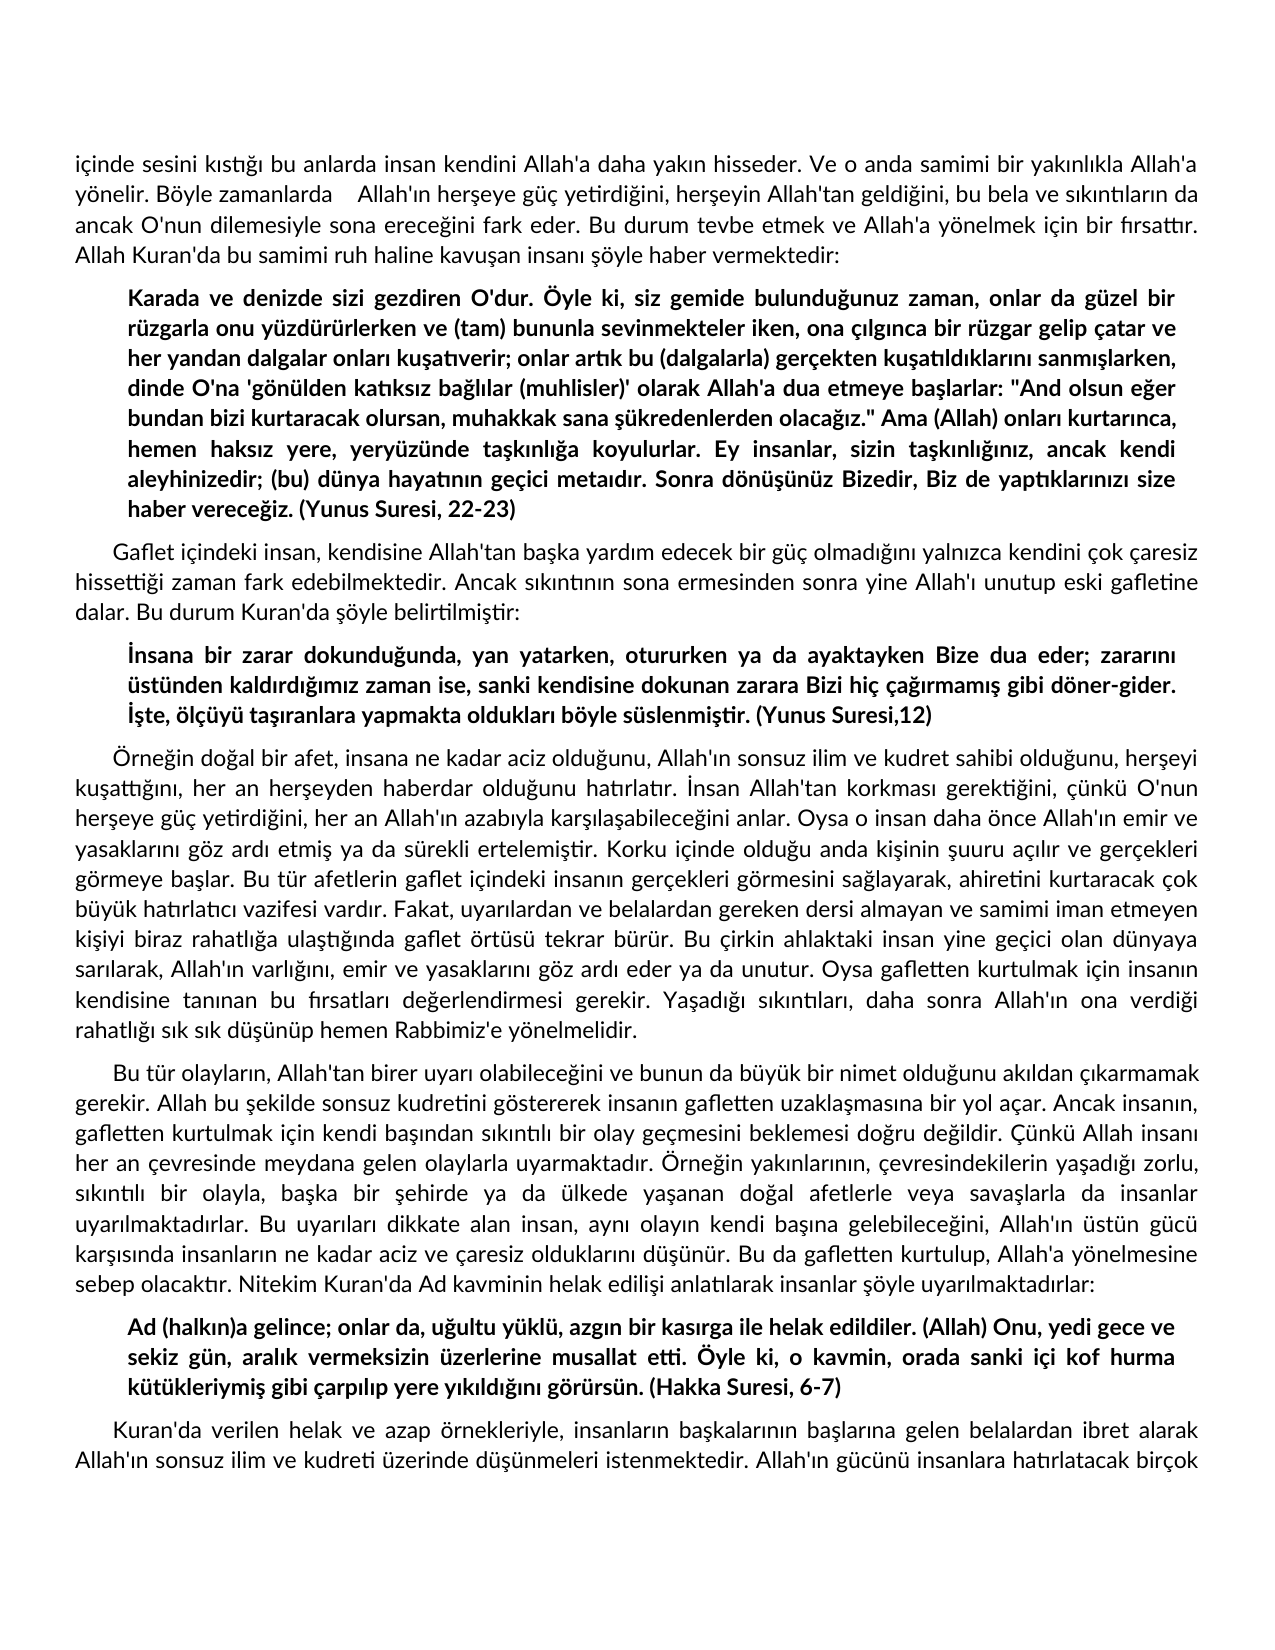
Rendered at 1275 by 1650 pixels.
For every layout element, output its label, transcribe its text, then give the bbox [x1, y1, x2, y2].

text İnsana bir zarar dokunduğunda, yan yatarken, otururken ya da ayaktayken Bize dua eder; zararını üstünden kaldırdığımız zaman ise, sanki kendisine dokunan zarara Bizi hiç çağırmamış gibi döner-gider. İşte, ölçüyü taşıranlara yapmakta oldukları böyle süslenmiştir. (Yunus Suresi,12) [127, 641, 1177, 728]
text Bu tür olayların, Allah'tan birer uyarı olabileceğini ve bunun da büyük bir nimet olduğunu akıldan çıkarmamak gerekir. Allah bu şekilde sonsuz kudretini göstererek insanın gafletten uzaklaşmasına bir yol açar. Ancak insanın, gafletten kurtulmak için kendi başından sıkıntılı bir olay geçmesini beklemesi doğru değildir. Çünkü Allah insanı her an çevresinde meydana gelen olaylarla uyarmaktadır. Örneğin yakınlarının, çevresindekilerin yaşadığı zorlu, sıkıntılı bir olayla, başka bir şehirde ya da ülkede yaşanan doğal afetlerle veya savaşlarla da insanlar uyarılmaktadırlar. Bu uyarıları dikkate alan insan, aynı olayın kendi başına gelebileceğini, Allah'ın üstün gücü karşısında insanların ne kadar aciz ve çaresiz olduklarını düşünür. Bu da gafletten kurtulup, Allah'a yönelmesine sebep olacaktır. Nitekim Kuran'da Ad kavminin helak edilişi anlatılarak insanlar şöyle uyarılmaktadırlar: [75, 1058, 1200, 1297]
text Karada ve denizde sizi gezdiren O'dur. Öyle ki, siz gemide bulunduğunuz zaman, onlar da güzel bir rüzgarla onu yüzdürürlerken ve (tam) bununla sevinmekteler iken, ona çılgınca bir rüzgar gelip çatar ve her yandan dalgalar onları kuşatıverir; onlar artık bu (dalgalarla) gerçekten kuşatıldıklarını sanmışlarken, dinde O'na 'gönülden katıksız bağlılar (muhlisler)' olarak Allah'a dua etmeye başlarlar: "And olsun eğer bundan bizi kurtaracak olursan, muhakkak sana şükredenlerden olacağız." Ama (Allah) onları kurtarınca, hemen haksız yere, yeryüzünde taşkınlığa koyulurlar. Ey insanlar, sizin taşkınlığınız, ancak kendi aleyhinizedir; (bu) dünya hayatının geçici metaıdır. Sonra dönüşünüz Bizedir, Biz de yaptıklarınızı size haber vereceğiz. (Yunus Suresi, 22-23) [127, 283, 1177, 522]
text Örneğin doğal bir afet, insana ne kadar aciz olduğunu, Allah'ın sonsuz ilim ve kudret sahibi olduğunu, herşeyi kuşattığını, her an herşeyden haberdar olduğunu hatırlatır. İnsan Allah'tan korkması gerektiğini, çünkü O'nun herşeye güç yetirdiğini, her an Allah'ın azabıyla karşılaşabileceğini anlar. Oysa o insan daha önce Allah'ın emir ve yasaklarını göz ardı etmiş ya da sürekli ertelemiştir. Korku içinde olduğu anda kişinin şuuru açılır ve gerçekleri görmeye başlar. Bu tür afetlerin gaflet içindeki insanın gerçekleri görmesini sağlayarak, ahiretini kurtaracak çok büyük hatırlatıcı vazifesi vardır. Fakat, uyarılardan ve belalardan gereken dersi almayan ve samimi iman etmeyen kişiyi biraz rahatlığa ulaştığında gaflet örtüsü tekrar bürür. Bu çirkin ahlaktaki insan yine geçici olan dünyaya sarılarak, Allah'ın varlığını, emir ve yasaklarını göz ardı eder ya da unutur. Oysa gafletten kurtulmak için insanın kendisine tanınan bu fırsatları değerlendirmesi gerekir. Yaşadığı sıkıntıları, daha sonra Allah'ın ona verdiği rahatlığı sık sık düşünüp hemen Rabbimiz'e yönelmelidir. [75, 744, 1200, 1043]
text Kuran'da verilen helak ve azap örnekleriyle, insanların başkalarının başlarına gelen belalardan ibret alarak Allah'ın sonsuz ilim ve kudreti üzerinde düşünmeleri istenmektedir. Allah'ın gücünü insanlara hatırlatacak birçok [75, 1416, 1200, 1473]
text içinde sesini kıstığı bu anlarda insan kendini Allah'a daha yakın hisseder. Ve o anda samimi bir yakınlıkla Allah'a yönelir. Böyle zamanlarda Allah'ın herşeye güç yetirdiğini, herşeyin Allah'tan geldiğini, bu bela ve sıkıntıların da ancak O'nun dilemesiyle sona ereceğini fark eder. Bu durum tevbe etmek ve Allah'a yönelmek için bir fırsattır. Allah Kuran'da bu samimi ruh haline kavuşan insanı şöyle haber vermektedir: [75, 150, 1200, 268]
text Gaflet içindeki insan, kendisine Allah'tan başka yardım edecek bir güç olmadığını yalnızca kendini çok çaresiz hissettiği zaman fark edebilmektedir. Ancak sıkıntının sona ermesinden sonra yine Allah'ı unutup eski gafletine dalar. Bu durum Kuran'da şöyle belirtilmiştir: [75, 537, 1200, 625]
text Ad (halkın)a gelince; onlar da, uğultu yüklü, azgın bir kasırga ile helak edildiler. (Allah) Onu, yedi gece ve sekiz gün, aralık vermeksizin üzerlerine musallat etti. Öyle ki, o kavmin, orada sanki içi kof hurma kütükleriymiş gibi çarpılıp yere yıkıldığını görürsün. (Hakka Suresi, 6-7) [127, 1312, 1177, 1400]
